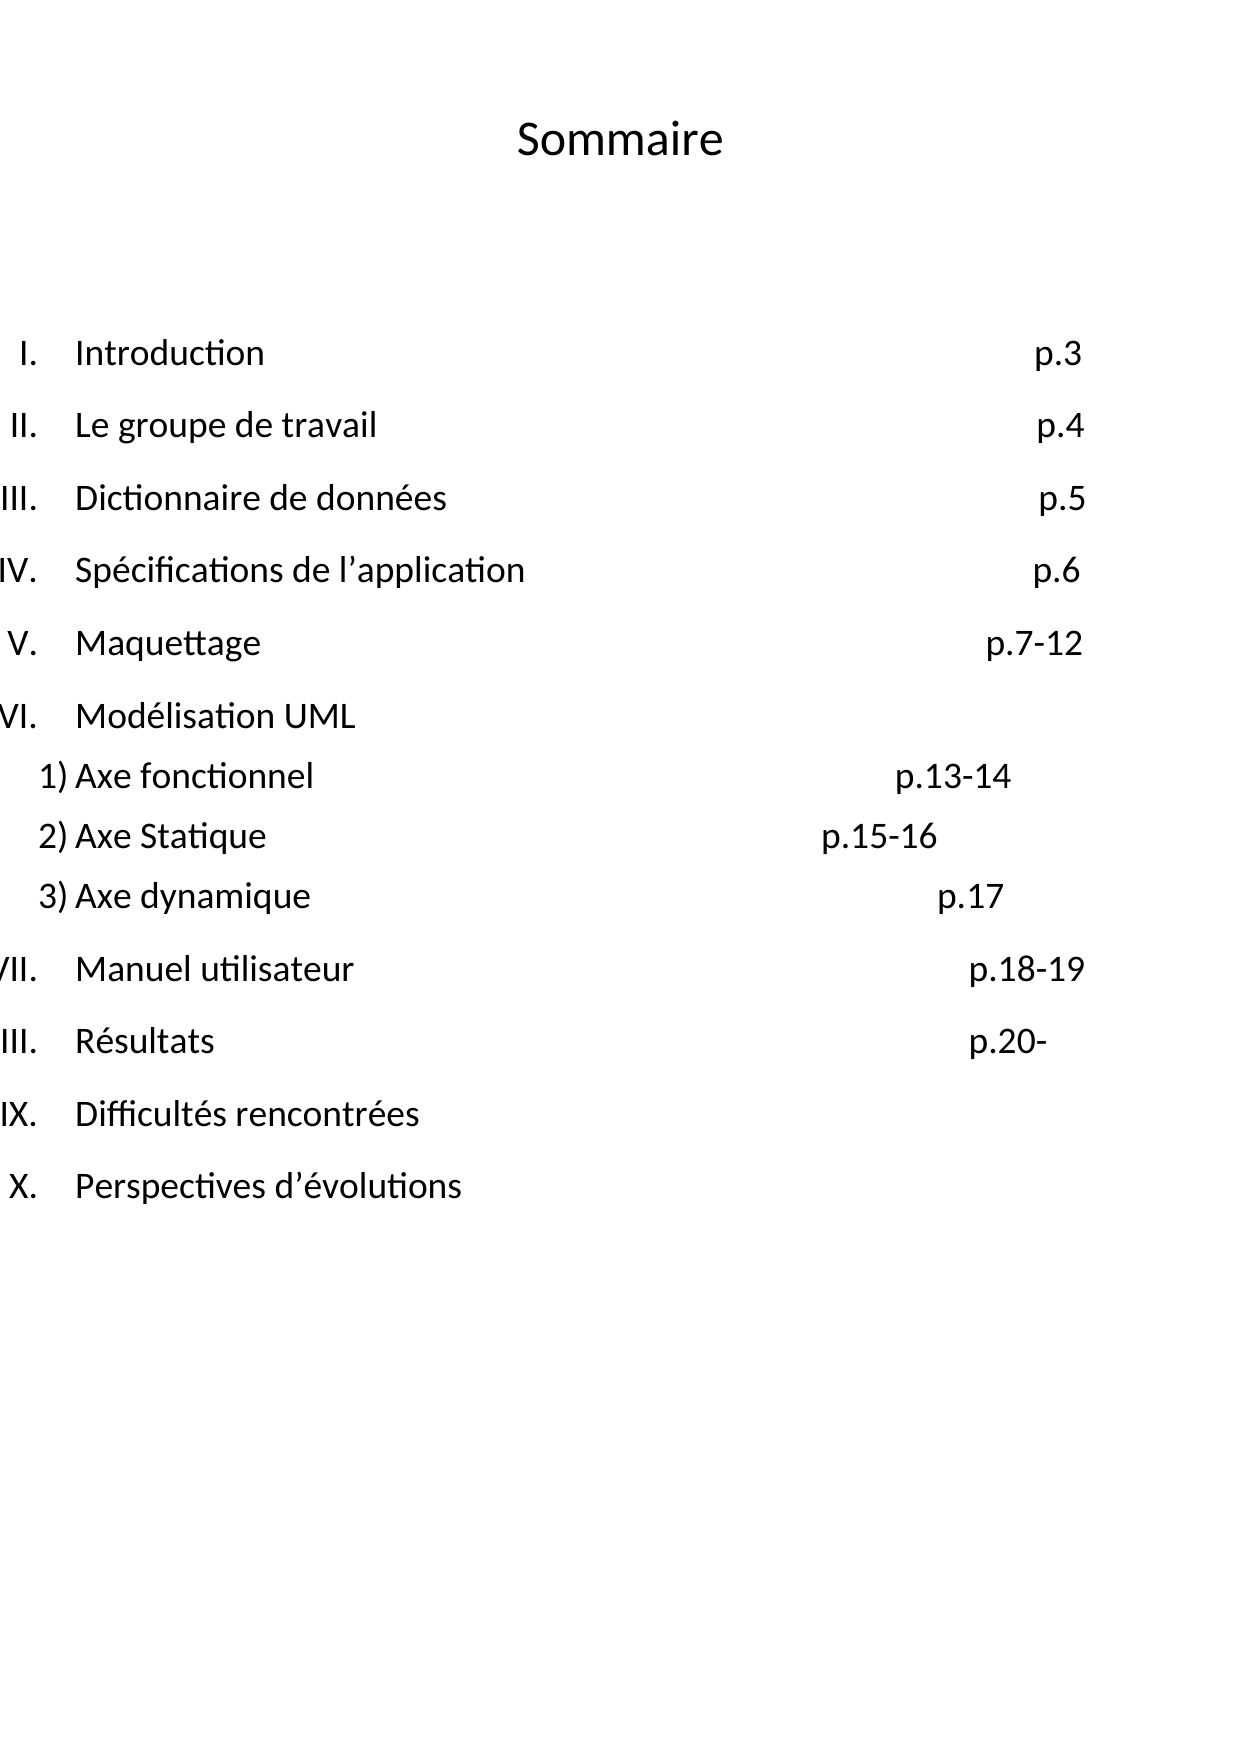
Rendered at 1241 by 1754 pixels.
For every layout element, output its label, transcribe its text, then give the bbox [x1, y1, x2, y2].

list Axe Statique p.15-16 [38, 812, 1165, 858]
list Axe fonctionnel p.13-14 [38, 752, 1165, 798]
list Le groupe de travail p.4 [38, 401, 1165, 447]
list Dictionnaire de données p.5 [38, 474, 1165, 520]
list Modélisation UML [38, 692, 1165, 737]
list Axe dynamique p.17 [38, 872, 1165, 918]
list Perspectives d’évolutions [38, 1162, 1165, 1208]
list Introduction p.3 [38, 329, 1165, 374]
list Manuel utilisateur p.18-19 [38, 944, 1165, 990]
text Sommaire [75, 107, 1165, 168]
list Difficultés rencontrées [38, 1090, 1165, 1136]
list Maquettage p.7-12 [38, 619, 1165, 665]
list Spécifications de l’application p.6 [38, 546, 1165, 592]
list Résultats p.20- [38, 1017, 1165, 1063]
